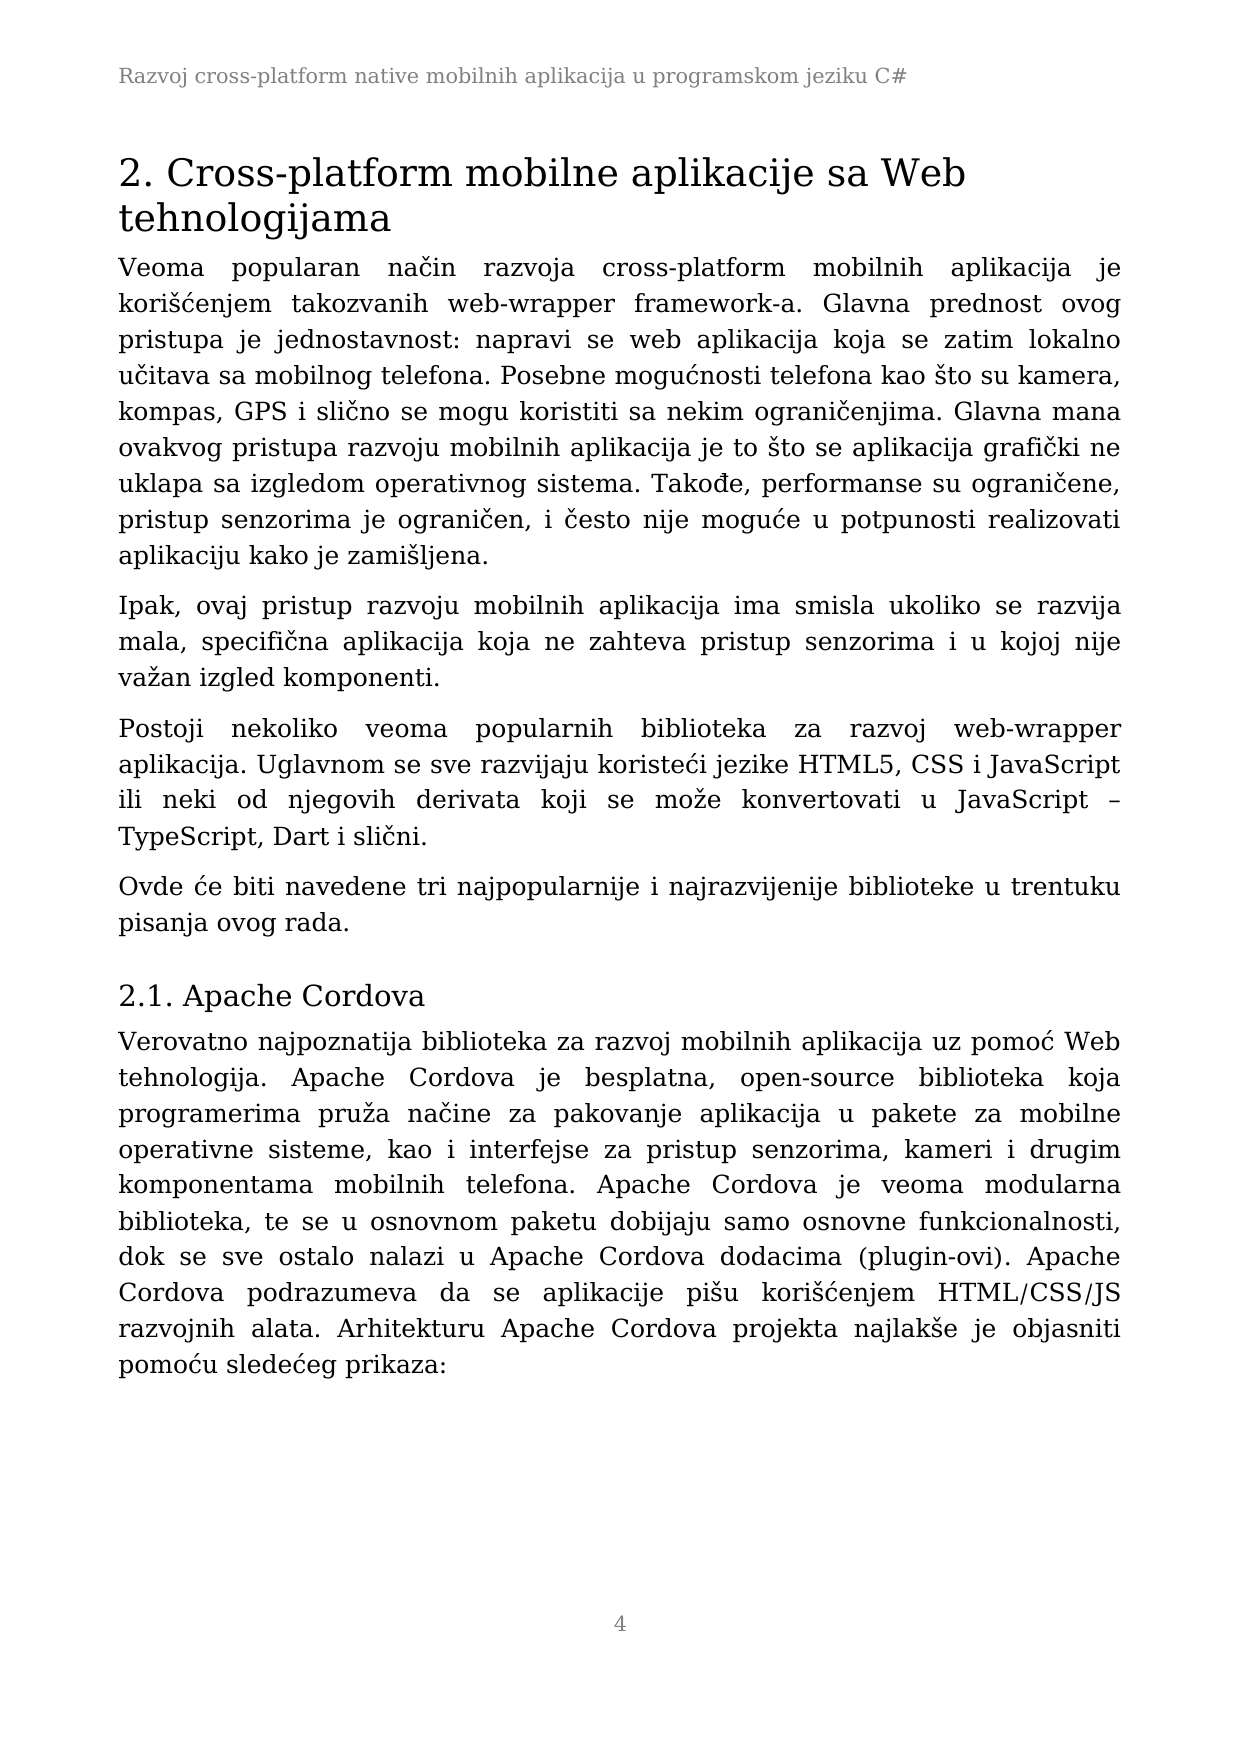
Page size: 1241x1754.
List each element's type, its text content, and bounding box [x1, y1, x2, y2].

text Veoma popularan način razvoja cross-platform mobilnih aplikacija je korišćenjem takozvanih web-wrapper framework-a. Glavna prednost ovog pristupa je jednostavnost: napravi se web aplikacija koja se zatim lokalno učitava sa mobilnog telefona. Posebne mogućnosti telefona kao što su kamera, kompas, GPS i slično se mogu koristiti sa nekim ograničenjima. Glavna mana ovakvog pristupa razvoju mobilnih aplikacija je to što se aplikacija grafički ne uklapa sa izgledom operativnog sistema. Takođe, performanse su ograničene, pristup senzorima je ograničen, i često nije moguće u potpunosti realizovati aplikaciju kako je zamišljena. [118, 252, 1122, 569]
text Verovatno najpoznatija biblioteka za razvoj mobilnih aplikacija uz pomoć Web tehnologija. Apache Cordova je besplatna, open-source biblioteka koja programerima pruža načine za pakovanje aplikacija u pakete za mobilne operativne sisteme, kao i interfejse za pristup senzorima, kameri i drugim komponentama mobilnih telefona. Apache Cordova je veoma modularna biblioteka, te se u osnovnom paketu dobijaju samo osnovne funkcionalnosti, dok se sve ostalo nalazi u Apache Cordova dodacima (plugin-ovi). Apache Cordova podrazumeva da se aplikacije pišu korišćenjem HTML/CSS/JS razvojnih alata. Arhitekturu Apache Cordova projekta najlakše je objasniti pomoću sledećeg prikaza: [118, 1025, 1122, 1379]
text Ipak, ovaj pristup razvoju mobilnih aplikacija ima smisla ukoliko se razvija mala, specifična aplikacija koja ne zahteva pristup senzorima i u kojoj nije važan izgled komponenti. [118, 590, 1122, 692]
text Ovde će biti navedene tri najpopularnije i najrazvijenije biblioteke u trentuku pisanja ovog rada. [118, 871, 1122, 937]
subtitle 2. Cross-platform mobilne aplikacije sa Web tehnologijama [118, 148, 1122, 239]
text Postoji nekoliko veoma popularnih biblioteka za razvoj web-wrapper aplikacija. Uglavnom se sve razvijaju koristeći jezike HTML5, CSS i JavaScript ili neki od njegovih derivata koji se može konvertovati u JavaScript – TypeScript, Dart i slični. [118, 712, 1122, 850]
subtitle 2.1. Apache Cordova [118, 978, 1122, 1013]
